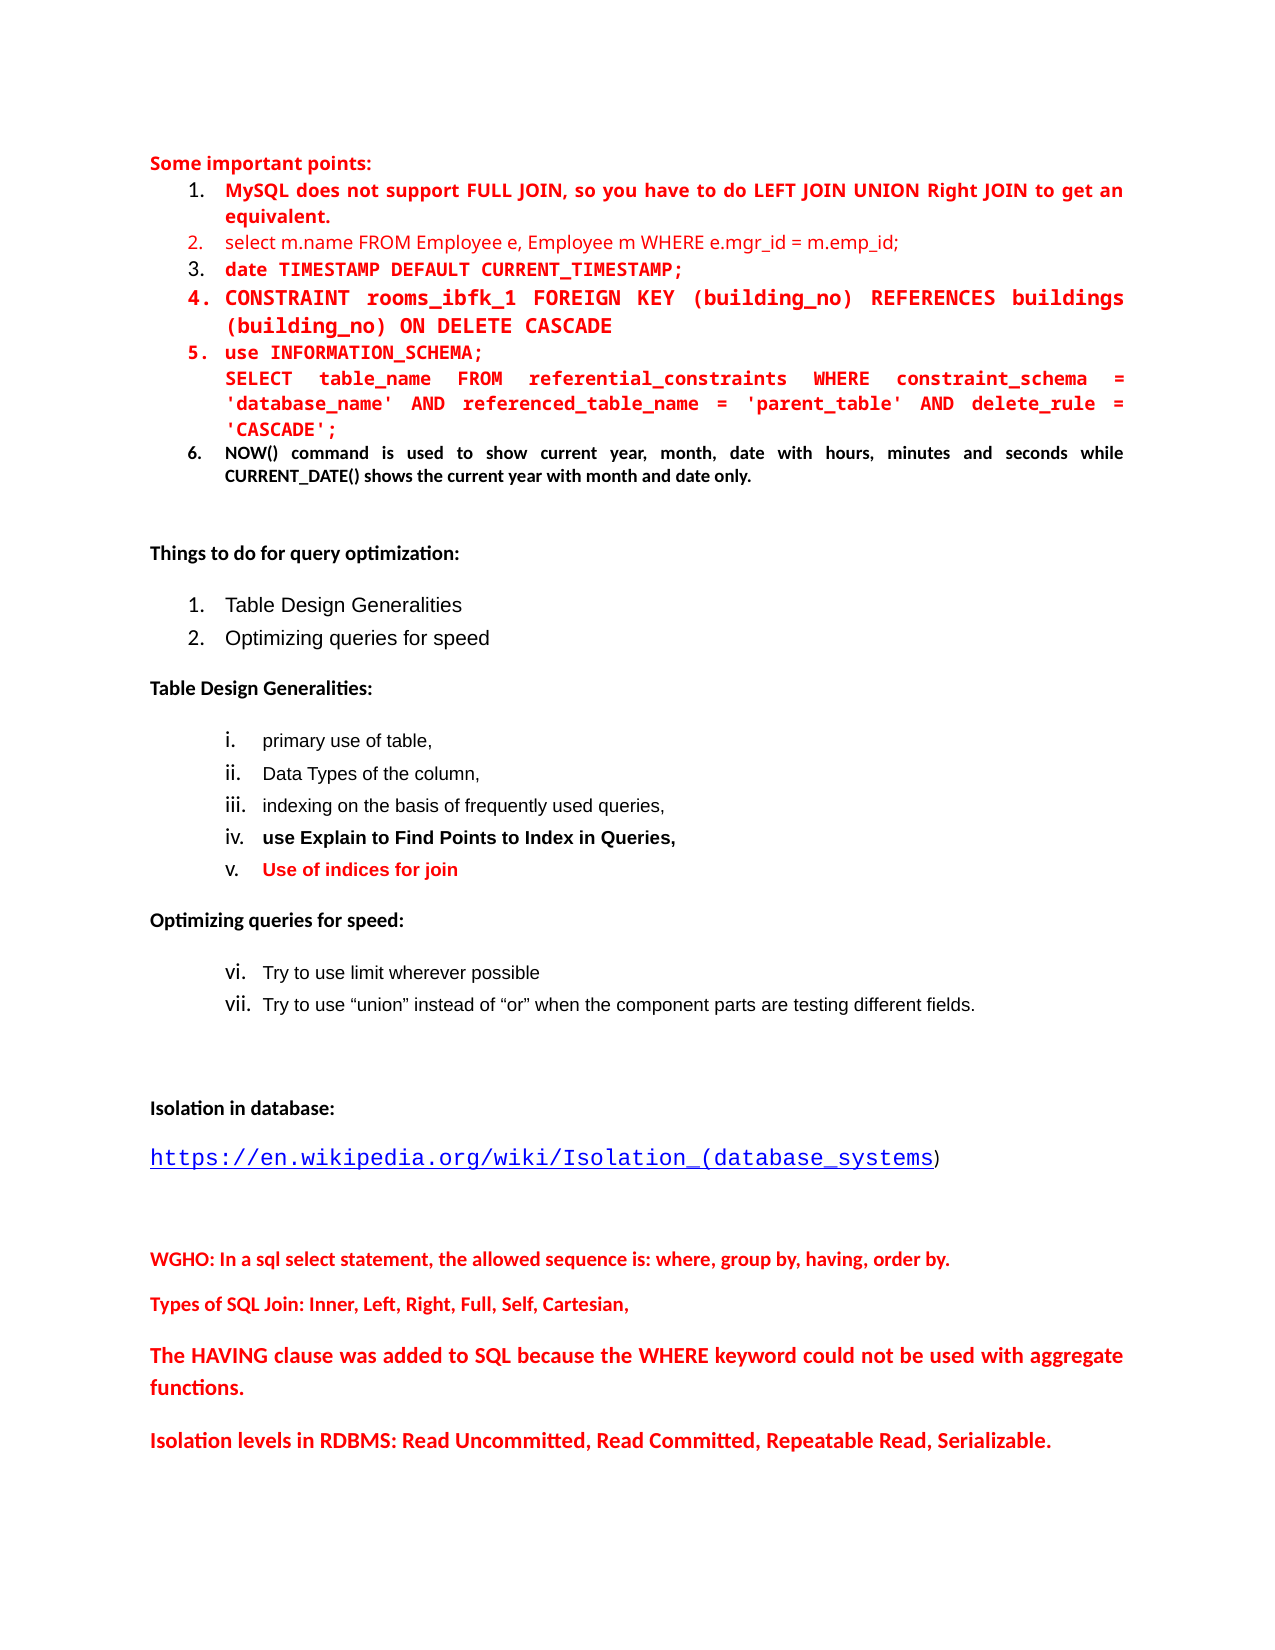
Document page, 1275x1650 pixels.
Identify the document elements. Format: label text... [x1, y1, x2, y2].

text WGHO: In a sql select statement, the allowed sequence is: where, group by, having, order by. [150, 1246, 1125, 1271]
list CONSTRAINT rooms_ibfk_1 FOREIGN KEY (building_no) REFERENCES buildings (building_no) ON DELETE CASCADE [187, 283, 1125, 339]
text Isolation in database: [150, 1096, 1125, 1121]
text The HAVING clause was added to SQL because the WHERE keyword could not be used with aggregate functions. [150, 1341, 1125, 1401]
list Try to use “union” instead of “or” when the component parts are testing different fields. [225, 989, 1125, 1018]
text https://en.wikipedia.org/wiki/Isolation_(database_systems) [150, 1146, 1125, 1173]
list MySQL does not support FULL JOIN, so you have to do LEFT JOIN UNION Right JOIN to get an equivalent. [187, 176, 1125, 229]
list use Explain to Find Points to Index in Queries, [225, 822, 1125, 850]
text Some important points: [150, 150, 1125, 176]
text Table Design Generalities: [150, 676, 1125, 701]
list select m.name FROM Employee e, Employee m WHERE e.mgr_id = m.emp_id; [187, 229, 1125, 254]
list Table Design Generalities [187, 590, 1125, 618]
list Data Types of the column, [225, 758, 1125, 786]
text Things to do for query optimization: [150, 540, 1125, 566]
list SELECT table_name FROM referential_constraints WHERE constraint_schema = 'database_name' AND referenced_table_name = 'parent_table' AND delete_rule = 'CASCADE'; [187, 365, 1125, 442]
text Types of SQL Join: Inner, Left, Right, Full, Self, Cartesian, [150, 1291, 1125, 1316]
list Use of indices for join [225, 854, 1125, 882]
list use INFORMATION_SCHEMA; [187, 339, 1125, 365]
list indexing on the basis of frequently used queries, [225, 790, 1125, 818]
list NOW() command is used to show current year, month, date with hours, minutes and seconds while CURRENT_DATE() shows the current year with month and date only. [187, 442, 1125, 487]
list Optimizing queries for speed [187, 623, 1125, 651]
text Optimizing queries for speed: [150, 907, 1125, 933]
text Isolation levels in RDBMS: Read Uncommitted, Read Committed, Repeatable Read, Serializable. [150, 1426, 1125, 1454]
list Try to use limit wherever possible [225, 957, 1125, 985]
list date TIMESTAMP DEFAULT CURRENT_TIMESTAMP; [187, 254, 1125, 283]
list primary use of table, [225, 726, 1125, 754]
